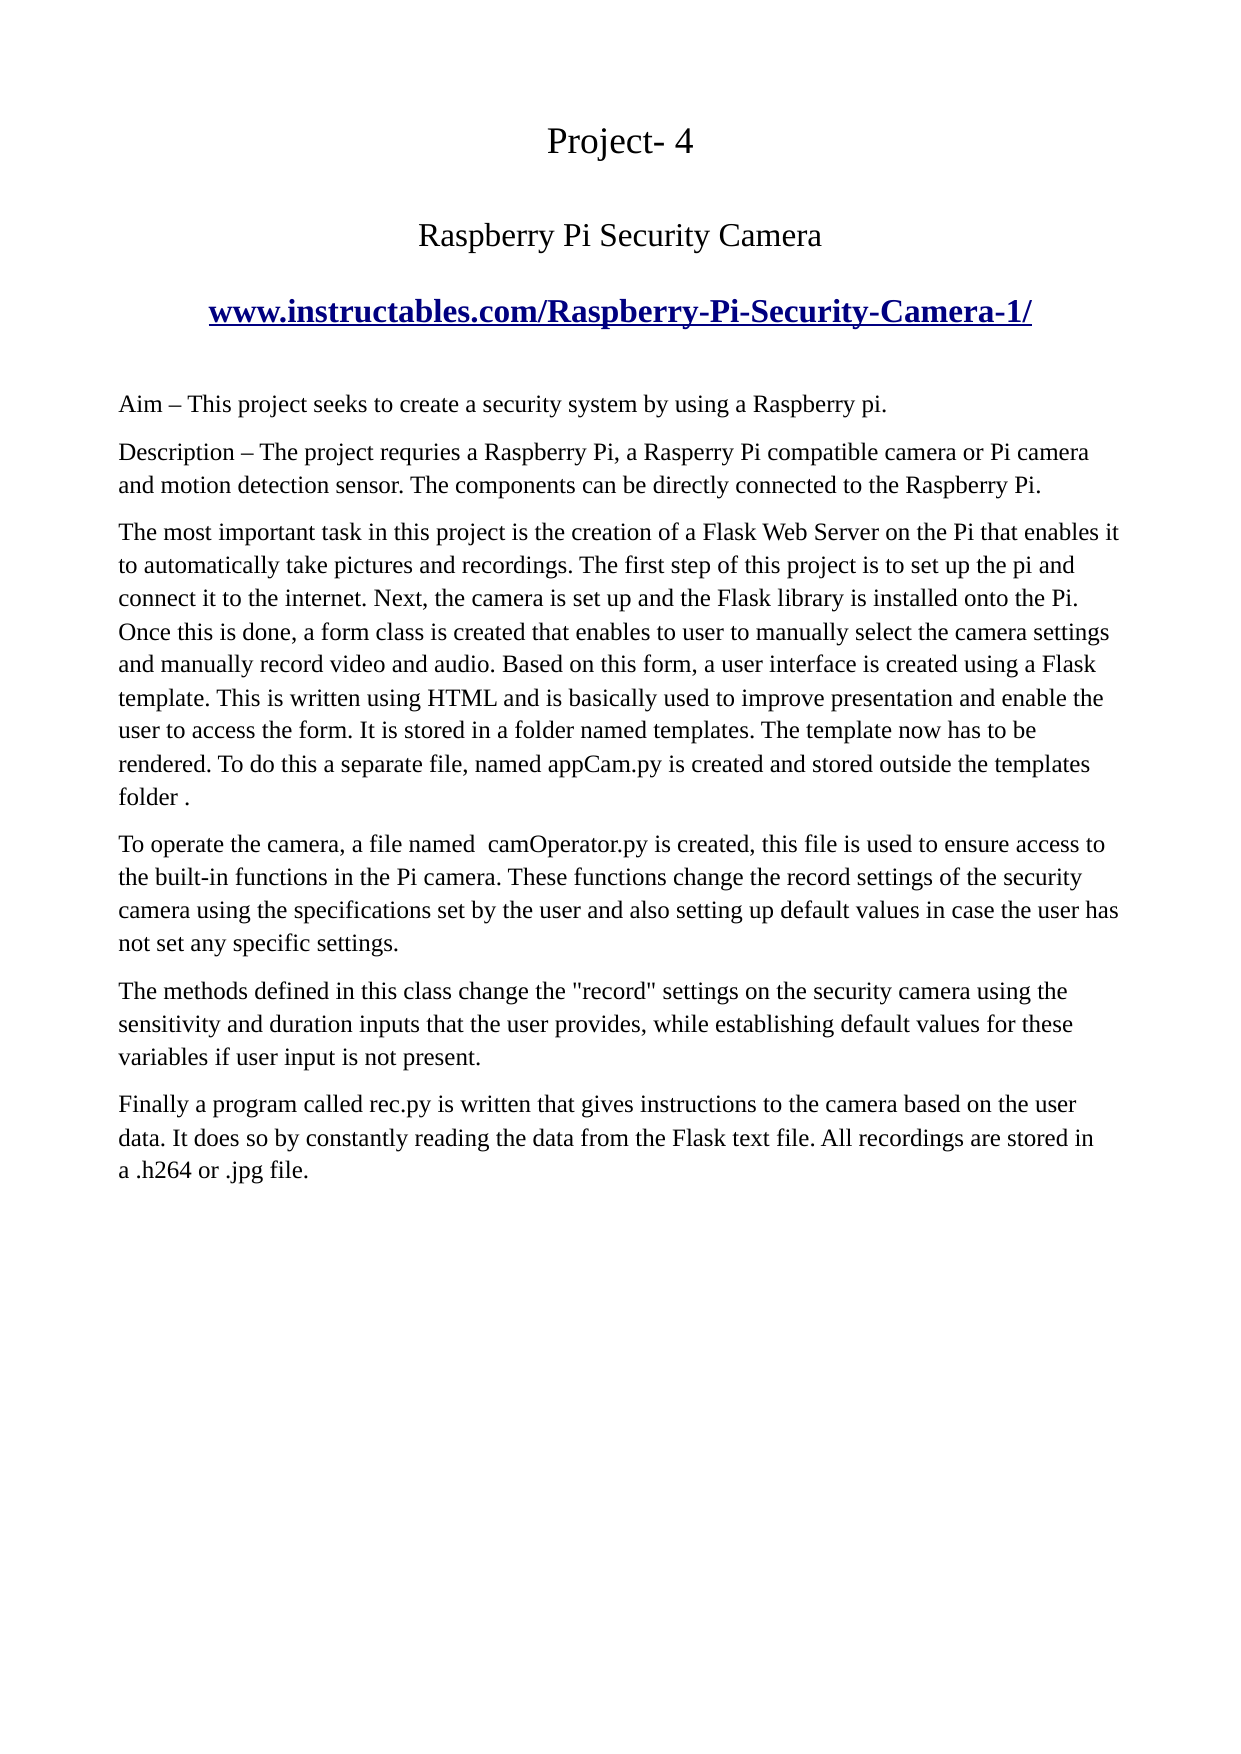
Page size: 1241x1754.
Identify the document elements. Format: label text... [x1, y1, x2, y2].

text To operate the camera, a file named camOperator.py is created, this file is used to ensure access to the built-in functions in the Pi camera. These functions change the record settings of the security camera using the specifications set by the user and also setting up default values in case the user has not set any specific settings. [118, 829, 1122, 957]
text Project- 4 [118, 118, 1122, 161]
text Aim – This project seeks to create a security system by using a Raspberry pi. [118, 389, 1122, 418]
subtitle www.instructables.com/Raspberry-Pi-Security-Camera-1/ [118, 291, 1122, 329]
text The methods defined in this class change the "record" settings on the security camera using the sensitivity and duration inputs that the user provides, while establishing default values for these variables if user input is not present. [118, 976, 1122, 1071]
text The most important task in this project is the creation of a Flask Web Server on the Pi that enables it to automatically take pictures and recordings. The first step of this project is to set up the pi and connect it to the internet. Next, the camera is set up and the Flask library is installed onto the Pi. Once this is done, a form class is created that enables to user to manually select the camera settings and manually record video and audio. Based on this form, a user interface is created using a Flask template. This is written using HTML and is basically used to improve presentation and enable the user to access the form. It is stored in a folder named templates. The template now has to be rendered. To do this a separate file, named appCam.py is created and stored outside the templates folder . [118, 517, 1122, 810]
text Finally a program called rec.py is written that gives instructions to the camera based on the user data. It does so by constantly reading the data from the Flask text file. All recordings are stored in a .h264 or .jpg file. [118, 1089, 1122, 1184]
subtitle Raspberry Pi Security Camera [118, 215, 1122, 253]
text Description – The project requries a Raspberry Pi, a Rasperry Pi compatible camera or Pi camera and motion detection sensor. The components can be directly connected to the Raspberry Pi. [118, 437, 1122, 499]
